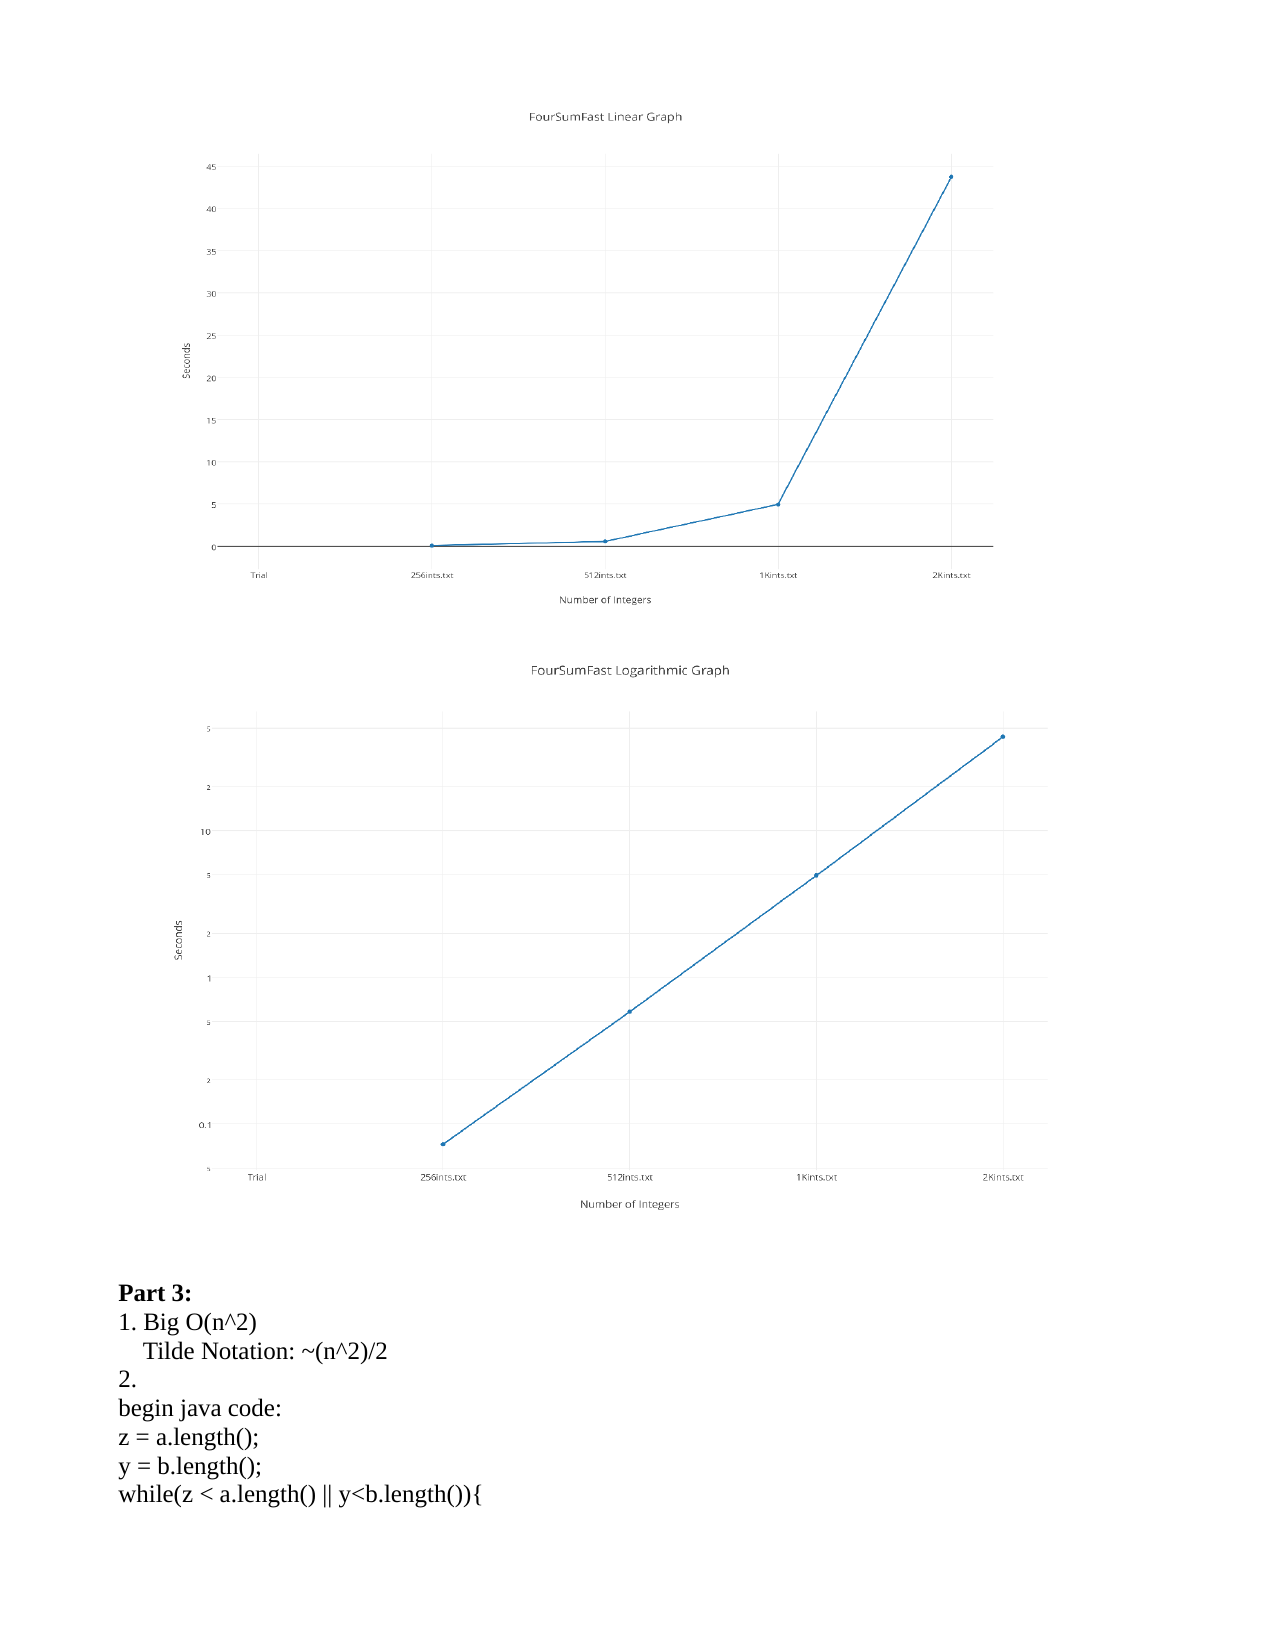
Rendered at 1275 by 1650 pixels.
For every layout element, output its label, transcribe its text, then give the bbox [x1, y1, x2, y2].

text 2. [118, 1364, 1157, 1393]
text y = b.length(); [118, 1451, 1157, 1479]
text while(z < a.length() || y<b.length()){ [118, 1479, 1157, 1508]
picture [165, 91, 1031, 620]
text 1. Big O(n^2) [118, 1307, 1157, 1336]
text begin java code: [118, 1393, 1157, 1422]
text Tilde Notation: ~(n^2)/2 [118, 1336, 1157, 1364]
text z = a.length(); [118, 1422, 1157, 1451]
picture [158, 645, 1085, 1221]
text Part 3: [118, 1278, 1157, 1307]
